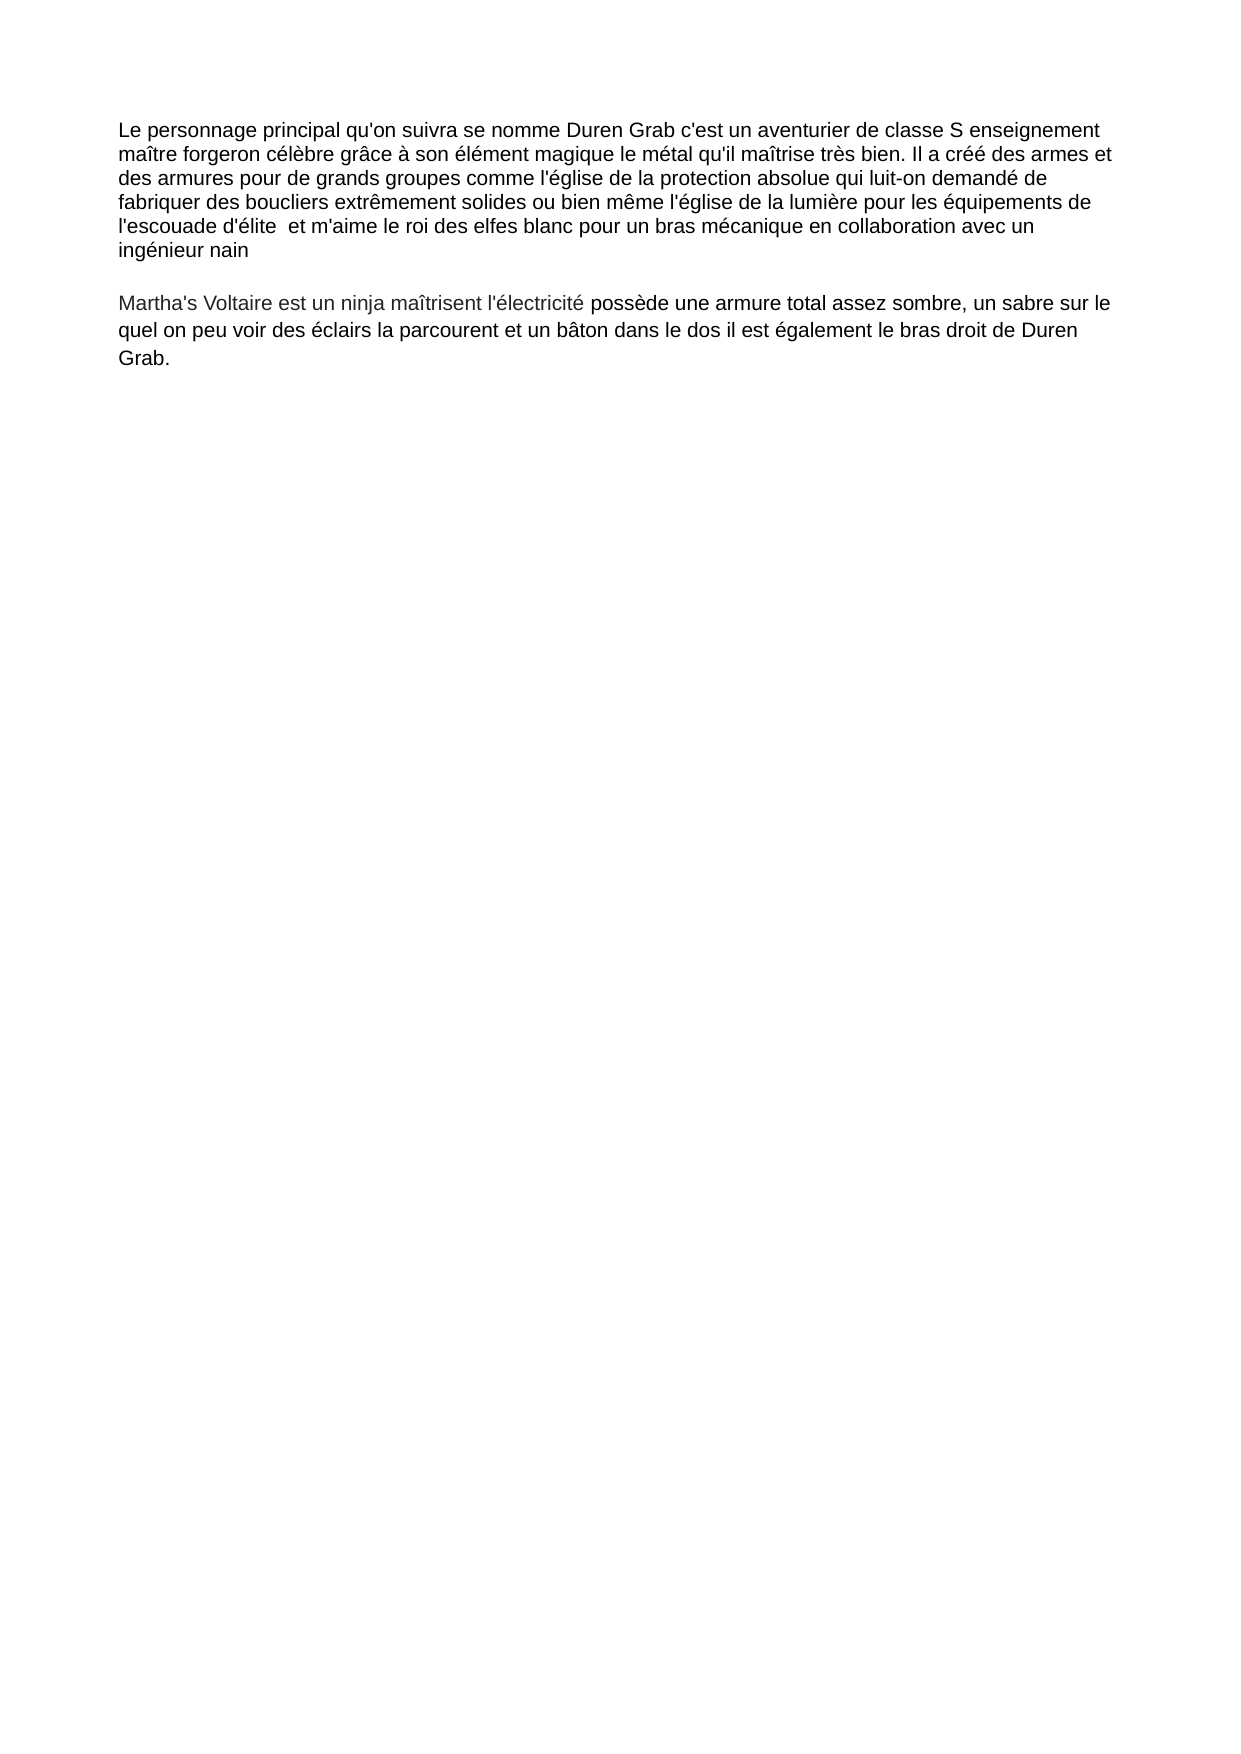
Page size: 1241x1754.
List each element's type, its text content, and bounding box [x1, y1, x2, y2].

text Le personnage principal qu'on suivra se nomme Duren Grab c'est un aventurier de classe S enseignement maître forgeron célèbre grâce à son élément magique le métal qu'il maîtrise très bien. Il a créé des armes et des armures pour de grands groupes comme l'église de la protection absolue qui luit-on demandé de fabriquer des boucliers extrêmement solides ou bien même l'église de la lumière pour les équipements de l'escouade d'élite et m'aime le roi des elfes blanc pour un bras mécanique en collaboration avec un ingénieur nain [118, 118, 1122, 262]
text Martha's Voltaire est un ninja maîtrisent l'électricité possède une armure total assez sombre, un sabre sur le quel on peu voir des éclairs la parcourent et un bâton dans le dos il est également le bras droit de Duren Grab. [118, 291, 1122, 369]
